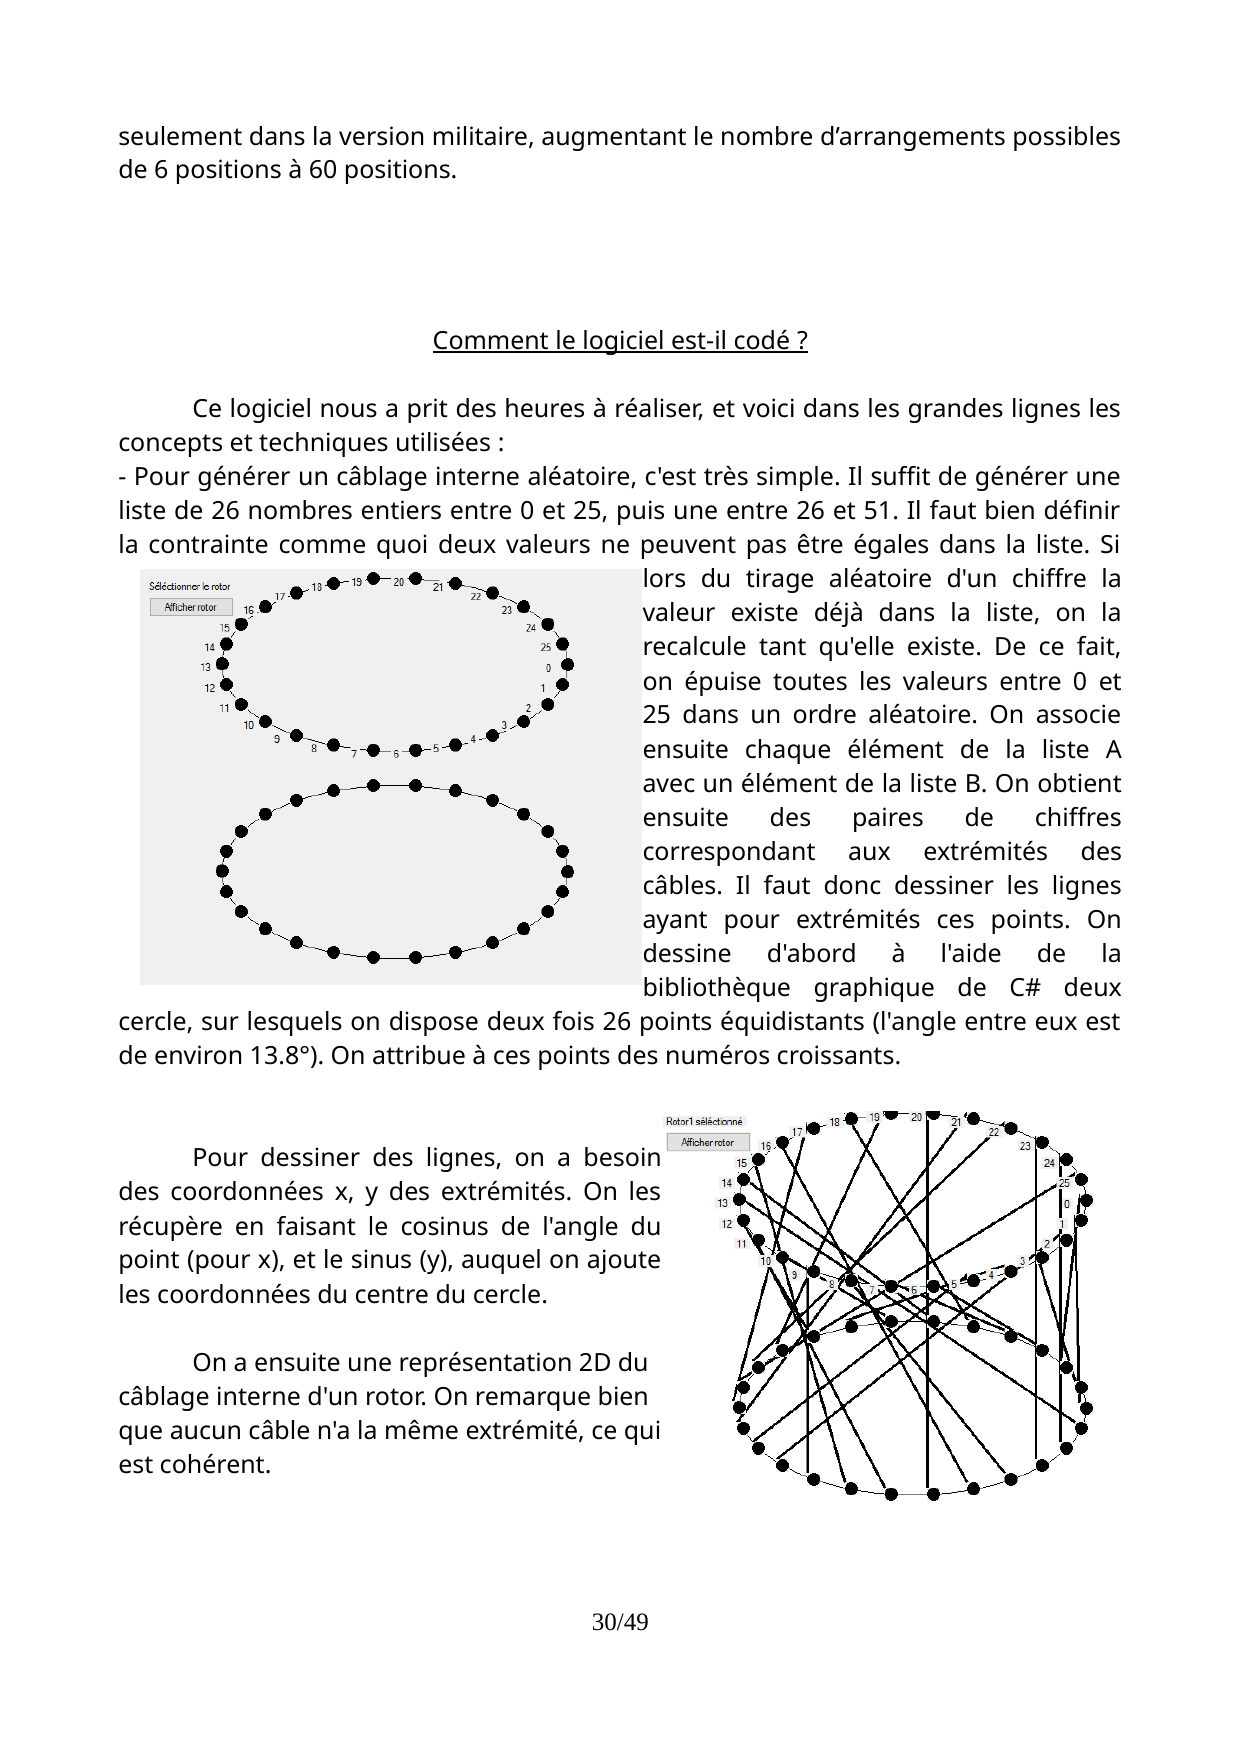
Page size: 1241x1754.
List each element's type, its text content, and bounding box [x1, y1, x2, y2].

text seulement dans la version militaire, augmentant le nombre d’arrangements possibles de 6 positions à 60 positions. [118, 118, 1122, 186]
text - Pour générer un câblage interne aléatoire, c'est très simple. Il suffit de générer une liste de 26 nombres entiers entre 0 et 25, puis une entre 26 et 51. Il faut bien définir la contrainte comme quoi deux valeurs ne peuvent pas être égales dans la liste. Si lors du tirage aléatoire d'un chiffre la valeur existe déjà dans la liste, on la recalcule tant qu'elle existe. De ce fait, on épuise toutes les valeurs entre 0 et 25 dans un ordre aléatoire. On associe ensuite chaque élément de la liste A avec un élément de la liste B. On obtient ensuite des paires de chiffres correspondant aux extrémités des câbles. Il faut donc dessiner les lignes ayant pour extrémités ces points. On dessine d'abord à l'aide de la bibliothèque graphique de C# deux cercle, sur lesquels on dispose deux fois 26 points équidistants (l'angle entre eux est de environ 13.8°). On attribue à ces points des numéros croissants. [118, 459, 1122, 1072]
text Comment le logiciel est-il codé ? [118, 322, 1122, 357]
text Ce logiciel nous a prit des heures à réaliser, et voici dans les grandes lignes les concepts et techniques utilisées : [118, 391, 1122, 459]
text On a ensuite une représentation 2D du câblage interne d'un rotor. On remarque bien que aucun câble n'a la même extrémité, ce qui est cohérent. [118, 1344, 662, 1481]
picture [140, 568, 643, 985]
picture [662, 1111, 1128, 1508]
text Pour dessiner des lignes, on a besoin des coordonnées x, y des extrémités. On les récupère en faisant le cosinus de l'angle du point (pour x), et le sinus (y), auquel on ajoute les coordonnées du centre du cercle. [118, 1140, 662, 1310]
